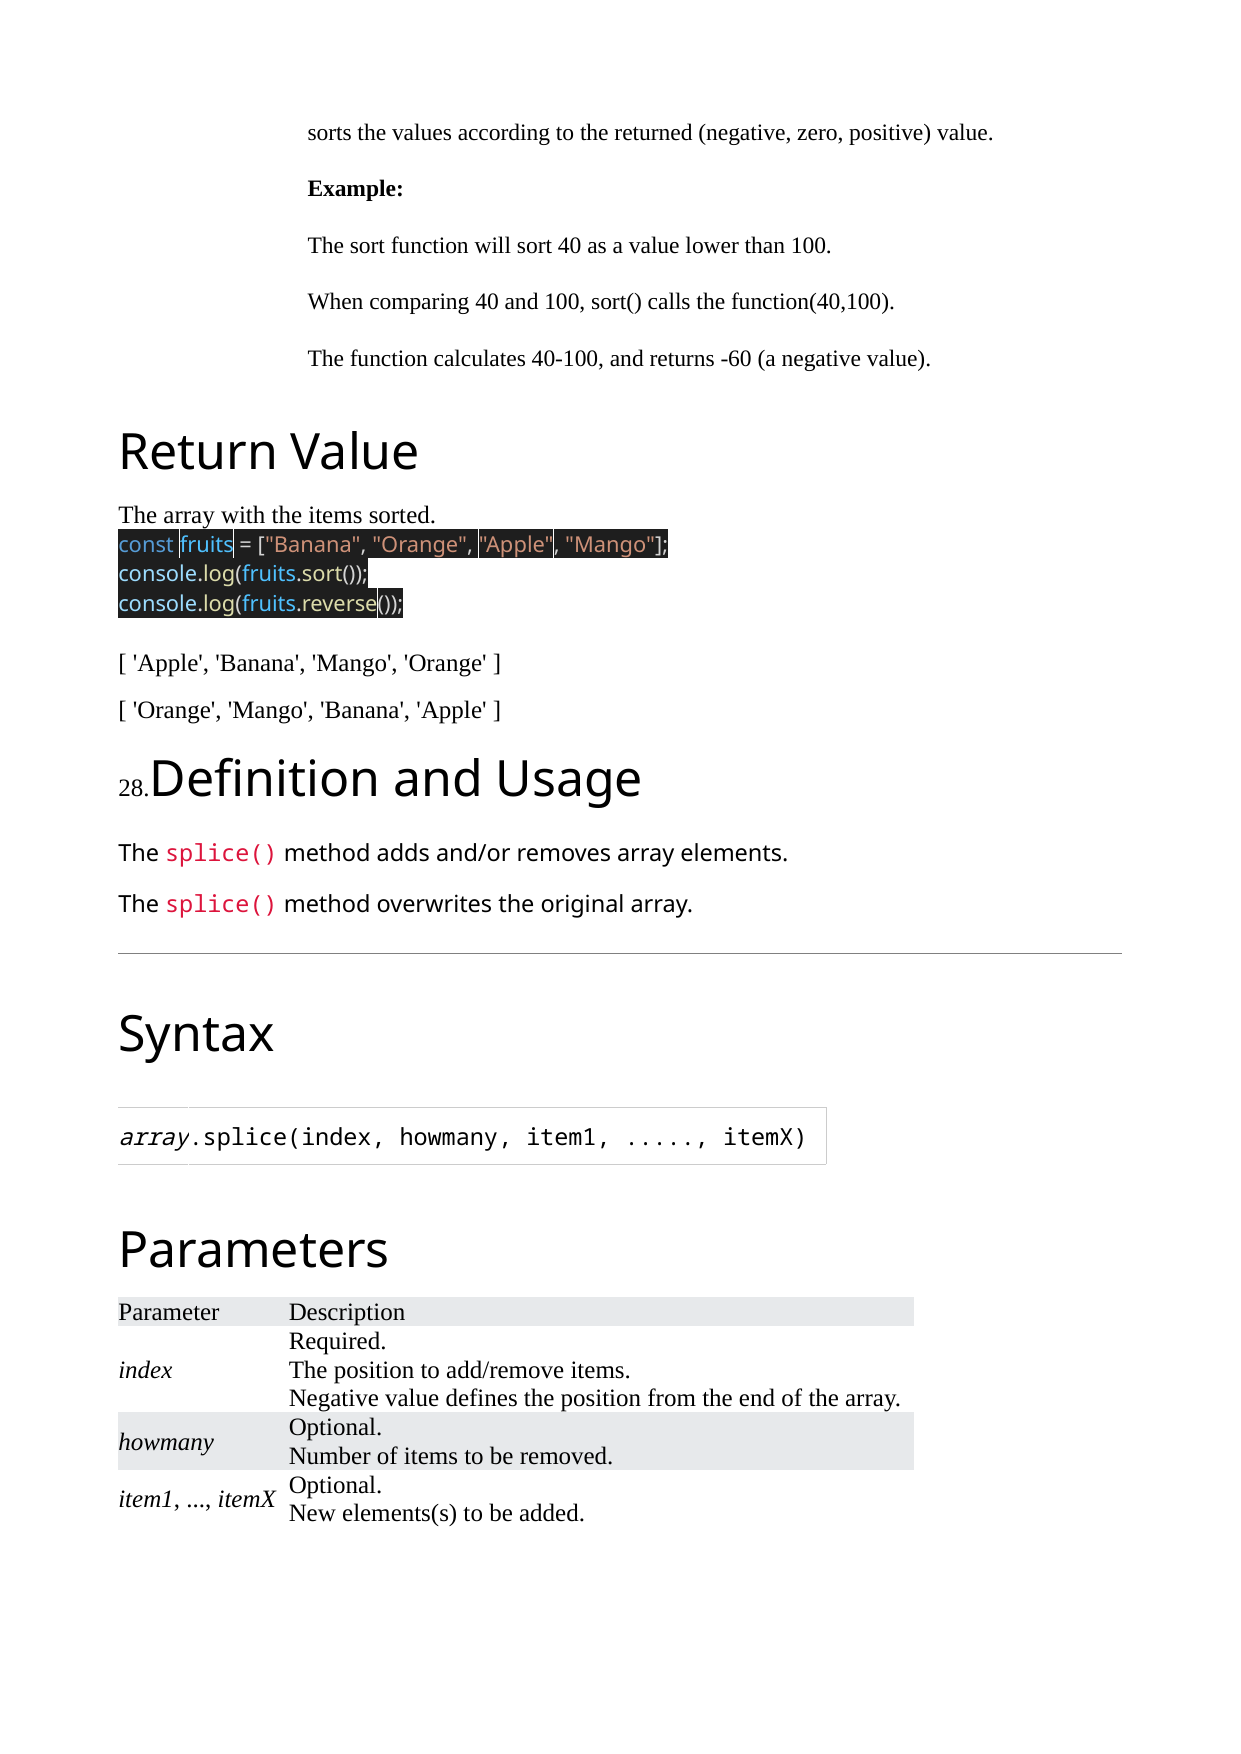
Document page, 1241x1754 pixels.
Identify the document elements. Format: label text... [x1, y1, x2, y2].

table_cell item1, ..., itemX [118, 1470, 288, 1527]
text [ 'Apple', 'Banana', 'Mango', 'Orange' ] [118, 648, 1122, 676]
subtitle Return Value [118, 416, 1122, 484]
text 28.Definition and Usage [118, 743, 1122, 811]
text array.splice(index, howmany, item1, ....., itemX) [118, 1108, 826, 1164]
table_cell Optional. New elements(s) to be added. [289, 1470, 914, 1527]
text The splice() method adds and/or removes array elements. [118, 836, 1122, 868]
text The splice() method overwrites the original array. [118, 887, 1122, 919]
text console.log(fruits.sort()); [118, 558, 1122, 588]
text const fruits = ["Banana", "Orange", "Apple", "Mango"]; [118, 528, 1122, 558]
subtitle Syntax [118, 998, 1122, 1067]
table_cell Optional. Number of items to be removed. [289, 1412, 914, 1470]
text console.log(fruits.reverse()); [118, 588, 1122, 618]
table_cell Required. The position to add/remove items. Negative value defines the position from the end of the array. [289, 1326, 914, 1412]
table_cell sorts the values according to the returned (negative, zero, positive) value. Example: The sort function will sort 40 as a value lower than 100. When comparing 40 and 100, sort() calls the function(40,100). The function calculates 40-100, and returns -60 (a negative value). [307, 118, 1122, 400]
table_header The array with the items sorted. [118, 500, 452, 528]
table_header Parameter [118, 1297, 288, 1326]
text [ 'Orange', 'Mango', 'Banana', 'Apple' ] [118, 695, 1122, 724]
table_cell howmany [118, 1412, 288, 1470]
table_header Description [289, 1297, 914, 1326]
subtitle Parameters [118, 1213, 1122, 1282]
table_cell index [118, 1326, 288, 1412]
text [827, 1107, 1122, 1164]
table_cell [118, 118, 307, 400]
